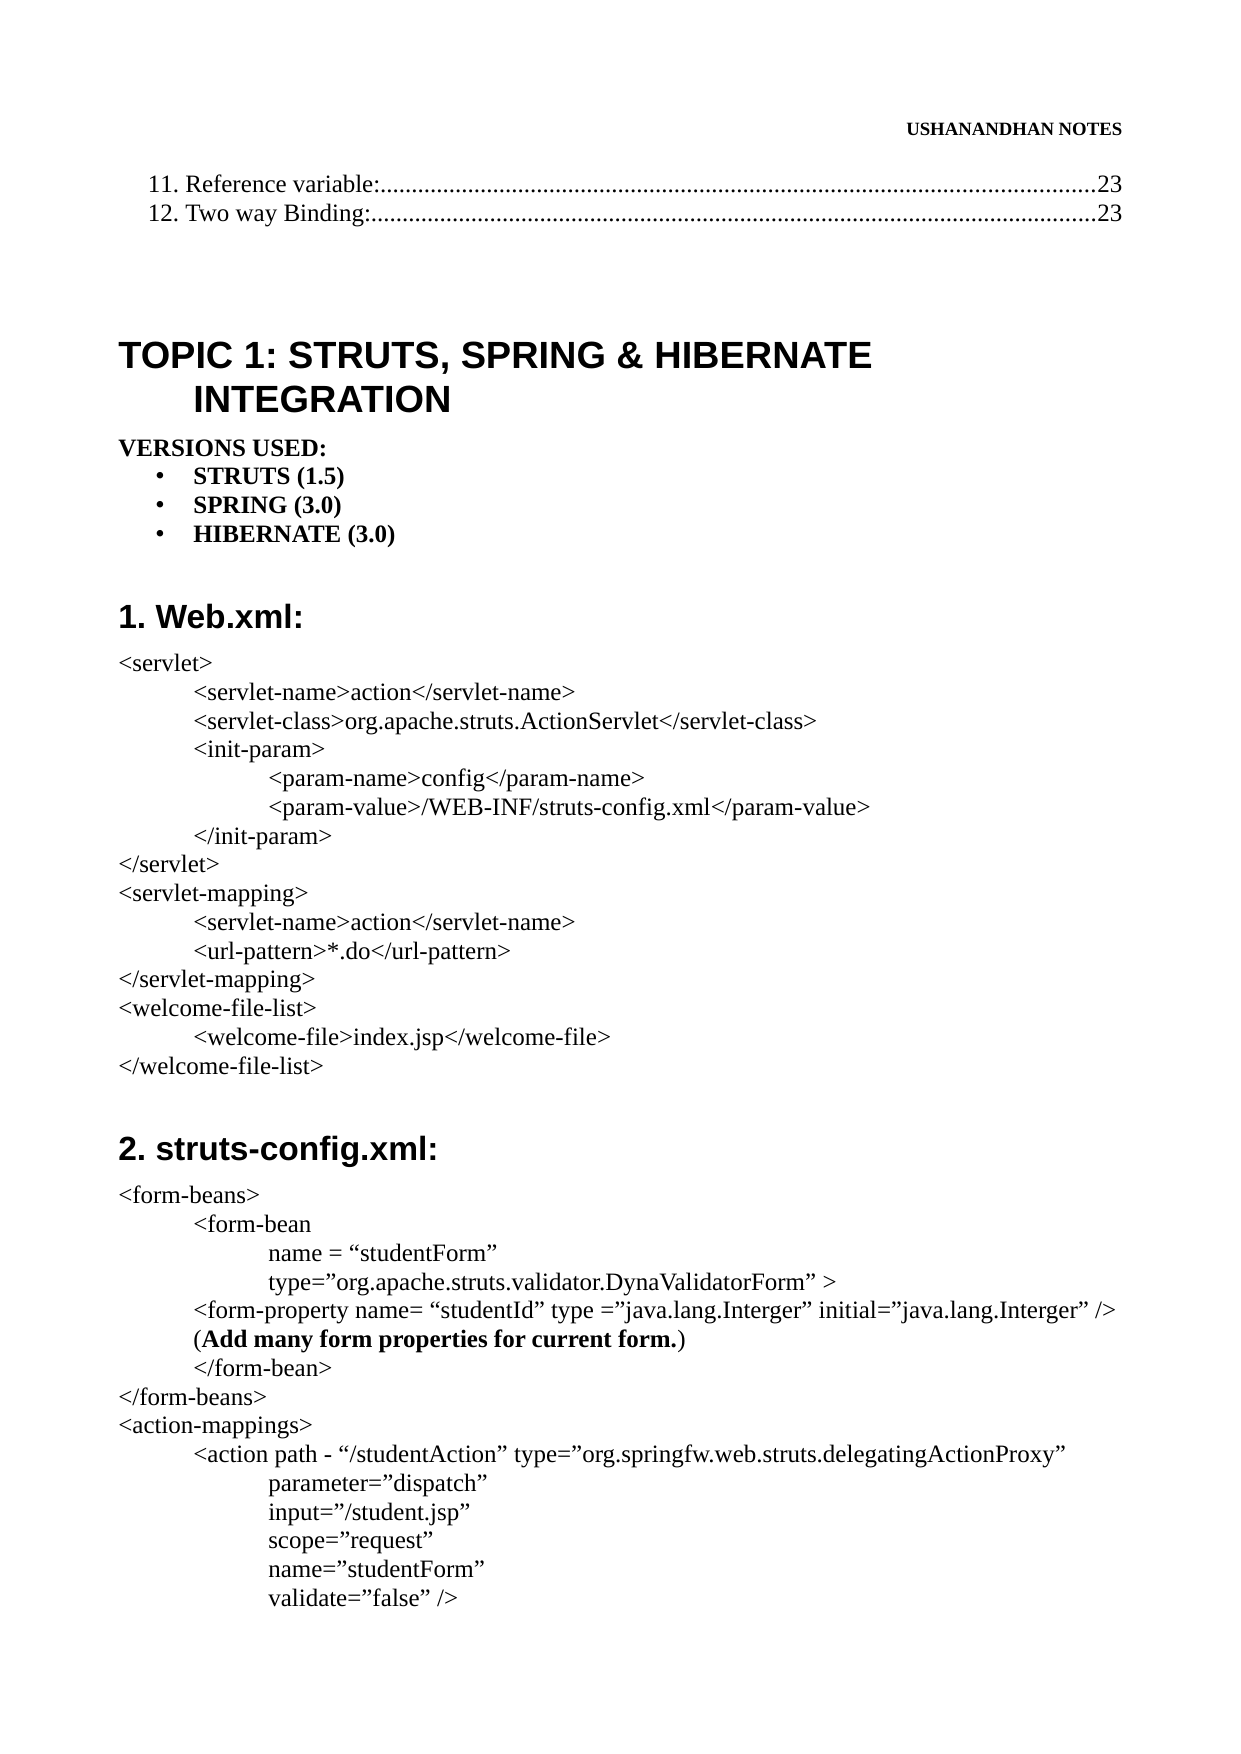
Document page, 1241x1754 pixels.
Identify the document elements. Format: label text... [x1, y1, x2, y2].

text scope=”request” [118, 1525, 1122, 1554]
text <welcome-file-list> [118, 993, 1122, 1022]
text 11. Reference variable: 23 [148, 169, 1122, 198]
text <param-name>config</param-name> [118, 763, 1122, 792]
text name=”studentForm” [118, 1554, 1122, 1583]
text parameter=”dispatch” [118, 1468, 1122, 1497]
text </welcome-file-list> [118, 1051, 1122, 1079]
text <param-value>/WEB-INF/struts-config.xml</param-value> [118, 792, 1122, 821]
text <servlet-name>action</servlet-name> [118, 677, 1122, 706]
text </servlet-mapping> [118, 964, 1122, 993]
text (Add many form properties for current form.) [118, 1324, 1122, 1353]
text name = “studentForm” [118, 1238, 1122, 1267]
list HIBERNATE (3.0) [156, 519, 1122, 548]
text </servlet> [118, 849, 1122, 878]
text input=”/student.jsp” [118, 1497, 1122, 1525]
text <url-pattern>*.do</url-pattern> [118, 936, 1122, 964]
text <init-param> [118, 734, 1122, 763]
text <form-beans> [118, 1180, 1122, 1209]
text <servlet-mapping> [118, 878, 1122, 907]
text validate=”false” /> [118, 1583, 1122, 1612]
subtitle 2. struts-config.xml: [118, 1129, 1122, 1168]
text <servlet-name>action</servlet-name> [118, 907, 1122, 936]
list SPRING (3.0) [156, 490, 1122, 519]
list STRUTS (1.5) [156, 461, 1122, 490]
text type=”org.apache.struts.validator.DynaValidatorForm” > [118, 1267, 1122, 1295]
subtitle 1. Web.xml: [118, 597, 1122, 636]
text <form-property name= “studentId” type =”java.lang.Interger” initial=”java.lang.Interger” /> [118, 1295, 1122, 1324]
subtitle TOPIC 1: STRUTS, SPRING & HIBERNATE INTEGRATION [118, 333, 1122, 420]
text <form-bean [118, 1209, 1122, 1238]
text <welcome-file>index.jsp</welcome-file> [118, 1022, 1122, 1051]
text </form-beans> [118, 1382, 1122, 1410]
text </form-bean> [118, 1353, 1122, 1382]
text <servlet> [118, 648, 1122, 677]
text <servlet-class>org.apache.struts.ActionServlet</servlet-class> [118, 706, 1122, 734]
text VERSIONS USED: [118, 433, 1122, 461]
text <action path - “/studentAction” type=”org.springfw.web.struts.delegatingActionProxy” [118, 1439, 1122, 1468]
text </init-param> [118, 821, 1122, 849]
text 12. Two way Binding: 23 [148, 198, 1122, 227]
text <action-mappings> [118, 1410, 1122, 1439]
